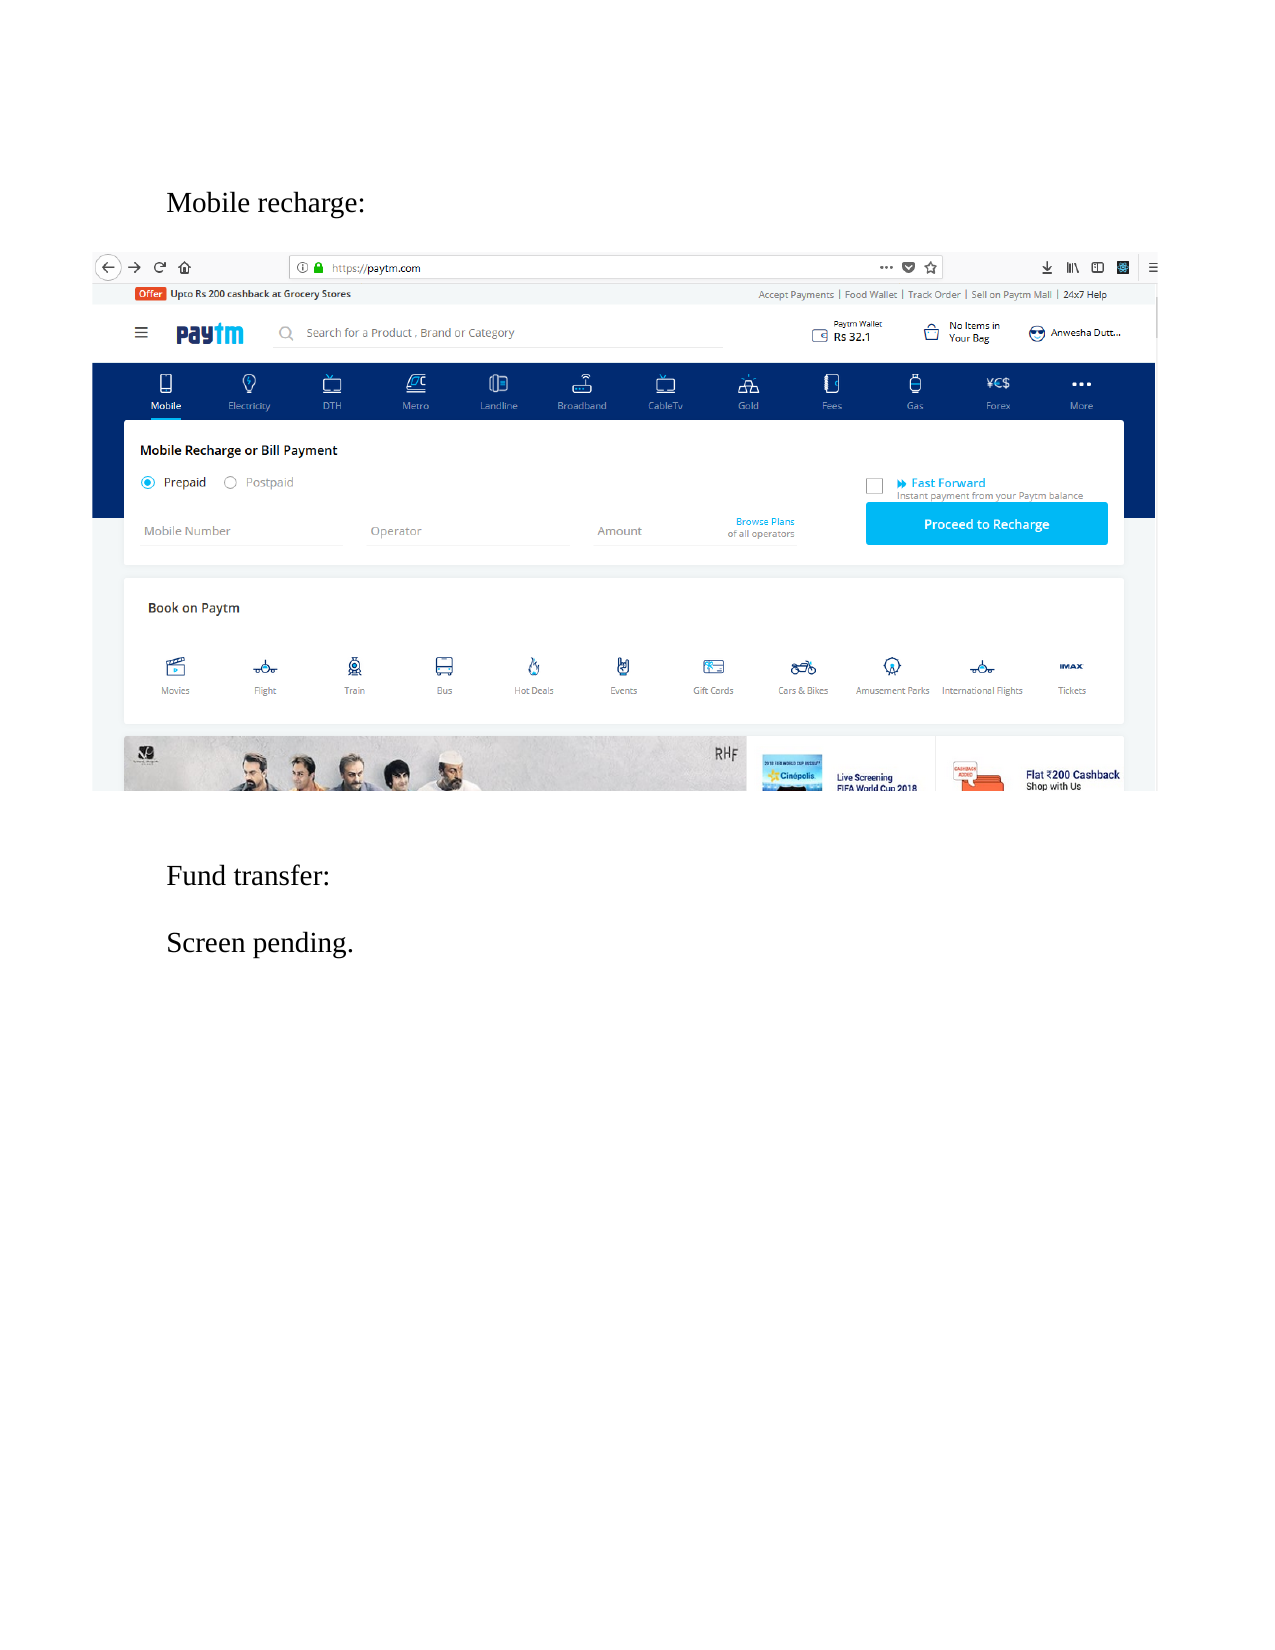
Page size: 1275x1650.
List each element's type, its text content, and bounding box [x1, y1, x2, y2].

text Screen pending. [166, 925, 1158, 959]
text Fund transfer: [166, 858, 1158, 892]
picture [92, 252, 1158, 791]
text Mobile recharge: [166, 185, 1158, 219]
